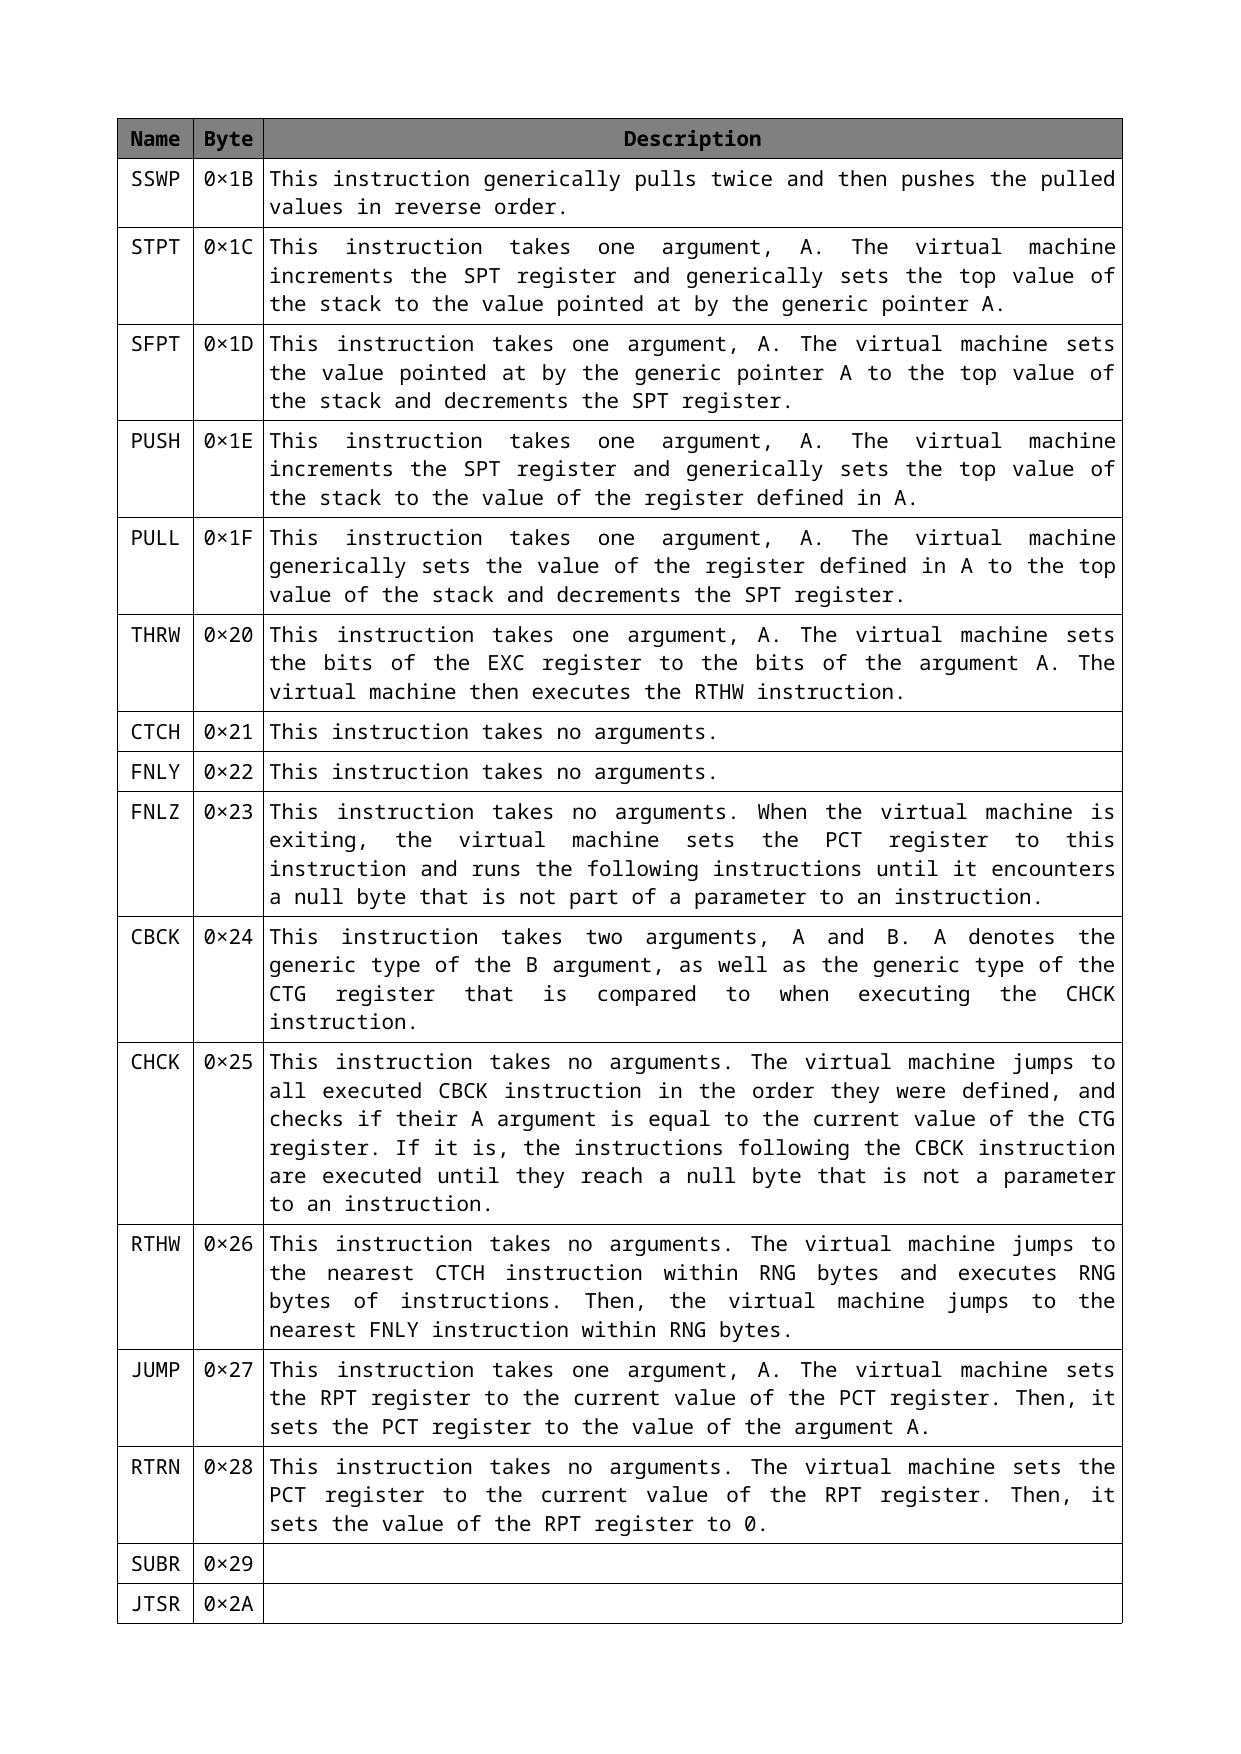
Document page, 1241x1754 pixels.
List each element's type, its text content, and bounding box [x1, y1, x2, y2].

table_cell CTCH [118, 712, 193, 751]
table_header Byte [194, 119, 263, 158]
table_cell JTSR [118, 1584, 193, 1623]
table_cell RTHW [118, 1225, 193, 1349]
table_cell CBCK [118, 917, 193, 1042]
table_cell FNLY [118, 752, 193, 791]
table_cell 0×25 [194, 1043, 263, 1224]
table_cell RTRN [118, 1447, 193, 1543]
table_cell 0×1F [194, 518, 263, 614]
table_cell 0×28 [194, 1447, 263, 1543]
table_cell 0×1C [194, 228, 263, 323]
table_cell 0×1E [194, 421, 263, 517]
table_cell 0×21 [194, 712, 263, 751]
table_cell CHCK [118, 1043, 193, 1224]
table_cell SFPT [118, 325, 193, 420]
table_cell FNLZ [118, 792, 193, 916]
table_cell This instruction takes one argument, A. The virtual machine sets the value pointed at by the generic pointer A to the top value of the stack and decrements the SPT register. [264, 325, 1122, 420]
table_cell 0×27 [194, 1350, 263, 1446]
table_header Name [118, 119, 193, 158]
table_cell PUSH [118, 421, 193, 517]
table_cell This instruction takes two arguments, A and B. A denotes the generic type of the B argument, as well as the generic type of the CTG register that is compared to when executing the CHCK instruction. [264, 917, 1122, 1042]
table_cell 0×20 [194, 615, 263, 711]
table_cell This instruction takes no arguments. The virtual machine sets the PCT register to the current value of the RPT register. Then, it sets the value of the RPT register to 0. [264, 1447, 1122, 1543]
table_cell STPT [118, 228, 193, 323]
table_cell 0×1B [194, 159, 263, 227]
table_cell This instruction takes no arguments. [264, 752, 1122, 791]
table_cell 0×29 [194, 1544, 263, 1583]
table_cell This instruction generically pulls twice and then pushes the pulled values in reverse order. [264, 159, 1122, 227]
table_cell This instruction takes one argument, A. The virtual machine generically sets the value of the register defined in A to the top value of the stack and decrements the SPT register. [264, 518, 1122, 614]
table_cell SUBR [118, 1544, 193, 1583]
table_cell THRW [118, 615, 193, 711]
table_cell [264, 1544, 1122, 1583]
table_cell This instruction takes no arguments. The virtual machine jumps to the nearest CTCH instruction within RNG bytes and executes RNG bytes of instructions. Then, the virtual machine jumps to the nearest FNLY instruction within RNG bytes. [264, 1225, 1122, 1349]
table_cell 0×22 [194, 752, 263, 791]
table_cell PULL [118, 518, 193, 614]
table_cell 0×2A [194, 1584, 263, 1623]
table_cell 0×1D [194, 325, 263, 420]
table_cell This instruction takes one argument, A. The virtual machine sets the bits of the EXC register to the bits of the argument A. The virtual machine then executes the RTHW instruction. [264, 615, 1122, 711]
table_cell 0×23 [194, 792, 263, 916]
table_header Description [264, 119, 1122, 158]
table_cell 0×24 [194, 917, 263, 1042]
table_cell This instruction takes no arguments. The virtual machine jumps to all executed CBCK instruction in the order they were defined, and checks if their A argument is equal to the current value of the CTG register. If it is, the instructions following the CBCK instruction are executed until they reach a null byte that is not a parameter to an instruction. [264, 1043, 1122, 1224]
table_cell [264, 1584, 1122, 1623]
table_cell This instruction takes no arguments. When the virtual machine is exiting, the virtual machine sets the PCT register to this instruction and runs the following instructions until it encounters a null byte that is not part of a parameter to an instruction. [264, 792, 1122, 916]
table_cell 0×26 [194, 1225, 263, 1349]
table_cell This instruction takes one argument, A. The virtual machine sets the RPT register to the current value of the PCT register. Then, it sets the PCT register to the value of the argument A. [264, 1350, 1122, 1446]
table_cell SSWP [118, 159, 193, 227]
table_cell This instruction takes one argument, A. The virtual machine increments the SPT register and generically sets the top value of the stack to the value pointed at by the generic pointer A. [264, 228, 1122, 323]
table_cell This instruction takes no arguments. [264, 712, 1122, 751]
table_cell This instruction takes one argument, A. The virtual machine increments the SPT register and generically sets the top value of the stack to the value of the register defined in A. [264, 421, 1122, 517]
table_cell JUMP [118, 1350, 193, 1446]
